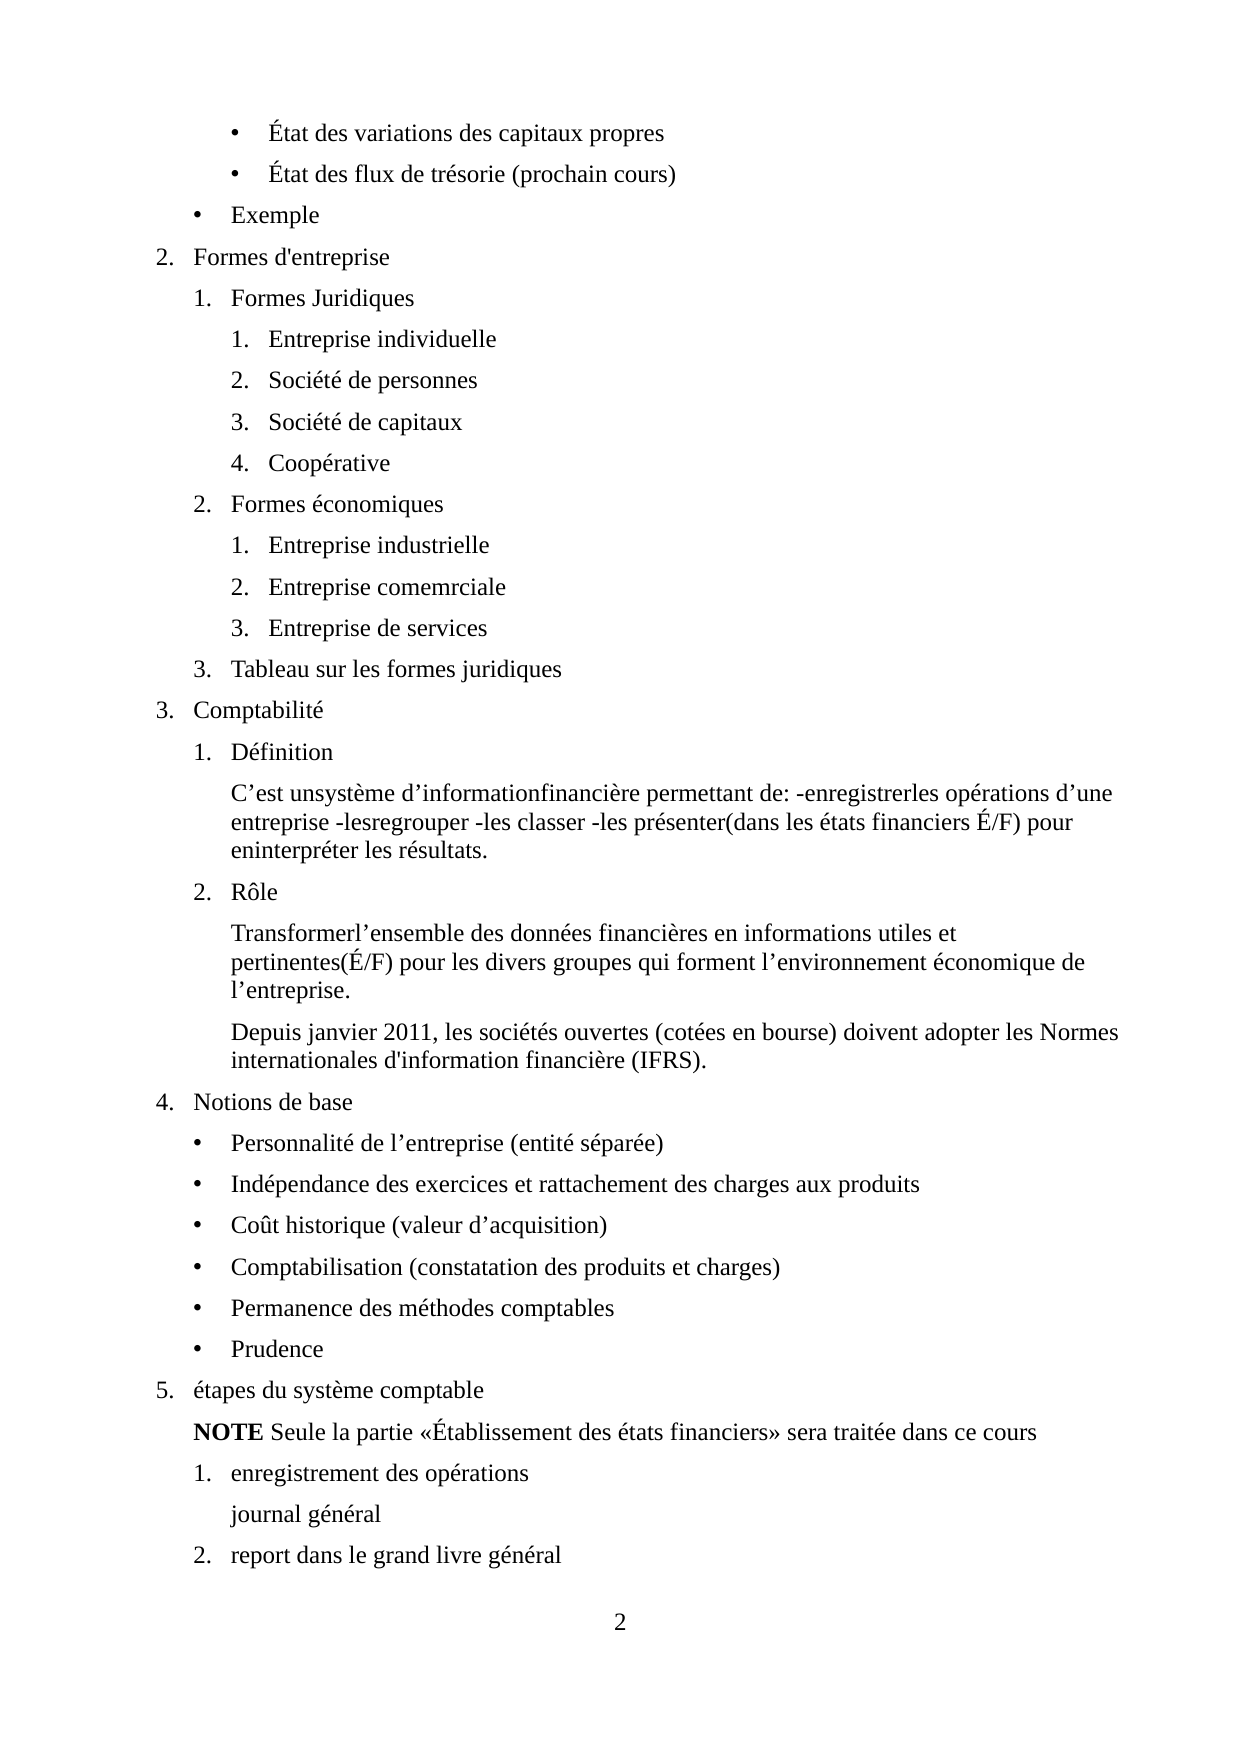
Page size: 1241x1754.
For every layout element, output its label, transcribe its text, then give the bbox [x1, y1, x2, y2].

list Entreprise comemrciale [231, 572, 1122, 601]
list Tableau sur les formes juridiques [193, 654, 1122, 683]
list Coopérative [231, 448, 1122, 477]
list Notions de base [156, 1087, 1122, 1116]
list Personnalité de l’entreprise (entité séparée) [193, 1128, 1122, 1157]
list C’est unsystème d’informationfinancière permettant de: -enregistrerles opérations d’une entreprise -lesregrouper -les classer -les présenter(dans les états financiers É/F) pour eninterpréter les résultats. [193, 778, 1122, 864]
list Société de personnes [231, 366, 1122, 394]
list Rôle [193, 877, 1122, 906]
list Depuis janvier 2011, les sociétés ouvertes (cotées en bourse) doivent adopter les Normes internationales d'information financière (IFRS). [193, 1017, 1122, 1074]
list État des flux de trésorie (prochain cours) [231, 159, 1122, 188]
list étapes du système comptable [156, 1376, 1122, 1404]
list Formes économiques [193, 489, 1122, 518]
list Société de capitaux [231, 407, 1122, 436]
list Transformerl’ensemble des données financières en informations utiles et pertinentes(É/F) pour les divers groupes qui forment l’environnement économique de l’entreprise. [193, 918, 1122, 1004]
list Coût historique (valeur d’acquisition) [193, 1211, 1122, 1239]
list NOTE Seule la partie «Établissement des états financiers» sera traitée dans ce cours [156, 1417, 1122, 1446]
list Formes Juridiques [193, 283, 1122, 312]
list Permanence des méthodes comptables [193, 1293, 1122, 1322]
list Exemple [193, 201, 1122, 229]
list journal général [193, 1499, 1122, 1528]
list Entreprise industrielle [231, 531, 1122, 559]
list Entreprise individuelle [231, 324, 1122, 353]
list Prudence [193, 1334, 1122, 1363]
list État des variations des capitaux propres [231, 118, 1122, 147]
list Comptabilisation (constatation des produits et charges) [193, 1252, 1122, 1281]
list Indépendance des exercices et rattachement des charges aux produits [193, 1169, 1122, 1198]
list enregistrement des opérations [193, 1458, 1122, 1487]
list Formes d'entreprise [156, 242, 1122, 271]
list report dans le grand livre général [193, 1541, 1122, 1569]
list Comptabilité [156, 696, 1122, 724]
list Entreprise de services [231, 613, 1122, 642]
list Définition [193, 737, 1122, 766]
